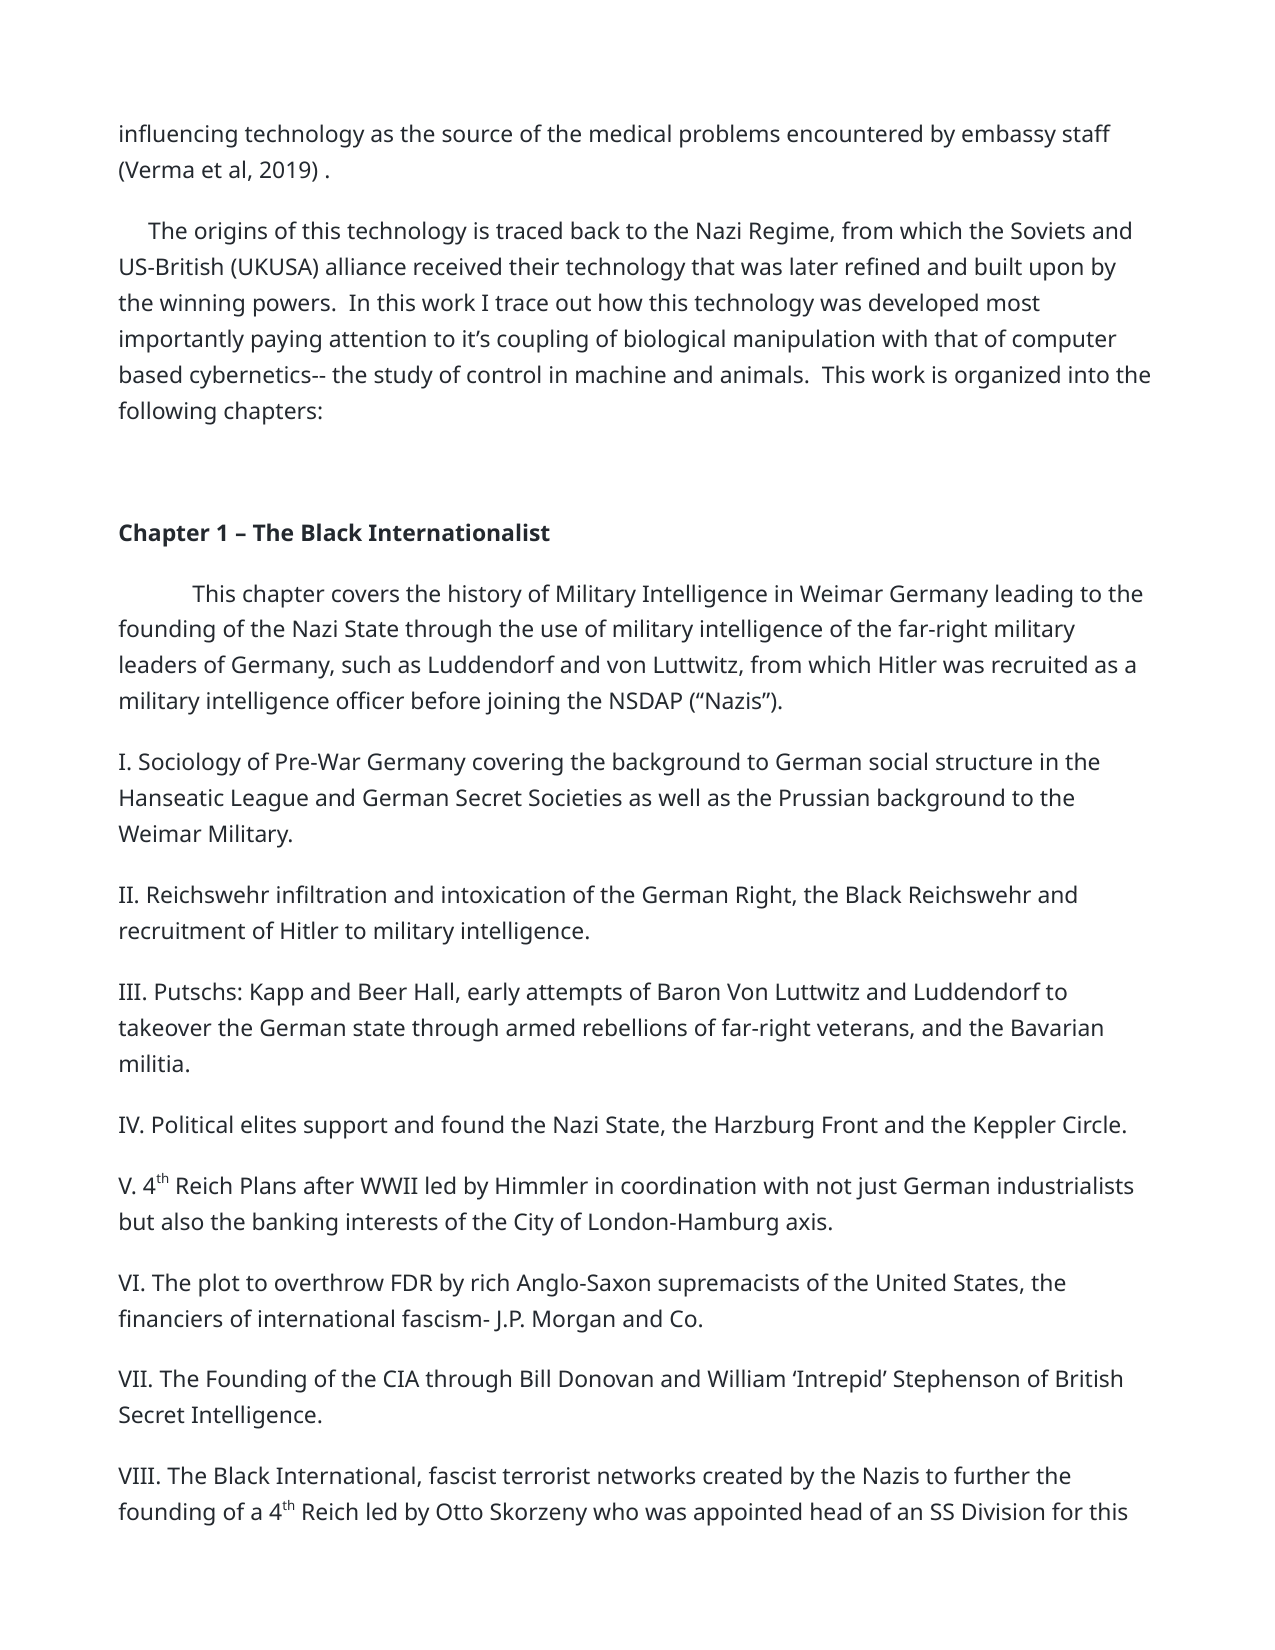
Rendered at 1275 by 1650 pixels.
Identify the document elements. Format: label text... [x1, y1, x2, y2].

text VII. The Founding of the CIA through Bill Donovan and William ‘Intrepid’ Stephenson of British Secret Intelligence. [118, 1363, 1157, 1431]
text IV. Political elites support and found the Nazi State, the Harzburg Front and the Keppler Circle. [118, 1109, 1157, 1140]
text VIII. The Black International, fascist terrorist networks created by the Nazis to further the founding of a 4th Reich led by Otto Skorzeny who was appointed head of an SS Division for this [118, 1460, 1157, 1527]
text II. Reichswehr infiltration and intoxication of the German Right, the Black Reichswehr and recruitment of Hitler to military intelligence. [118, 879, 1157, 946]
text Chapter 1 – The Black Internationalist [118, 517, 1157, 548]
text I. Sociology of Pre-War Germany covering the background to German social structure in the Hanseatic League and German Secret Societies as well as the Prussian background to the Weimar Military. [118, 746, 1157, 849]
text V. 4th Reich Plans after WWII led by Himmler in coordination with not just German industrialists but also the banking interests of the City of London-Hamburg axis. [118, 1170, 1157, 1237]
text VI. The plot to overthrow FDR by rich Anglo-Saxon supremacists of the United States, the financiers of international fascism- J.P. Morgan and Co. [118, 1267, 1157, 1334]
text The origins of this technology is traced back to the Nazi Regime, from which the Soviets and US-British (UKUSA) alliance received their technology that was later refined and built upon by the winning powers. In this work I trace out how this technology was developed most importantly paying attention to it’s coupling of biological manipulation with that of computer based cybernetics-- the study of control in machine and animals. This work is organized into the following chapters: [118, 215, 1157, 426]
text III. Putschs: Kapp and Beer Hall, early attempts of Baron Von Luttwitz and Luddendorf to takeover the German state through armed rebellions of far-right veterans, and the Bavarian militia. [118, 976, 1157, 1079]
text influencing technology as the source of the medical problems encountered by embassy staff (Verma et al, 2019) . [118, 118, 1157, 185]
text This chapter covers the history of Military Intelligence in Weimar Germany leading to the founding of the Nazi State through the use of military intelligence of the far-right military leaders of Germany, such as Luddendorf and von Luttwitz, from which Hitler was recruited as a military intelligence officer before joining the NSDAP (“Nazis”). [118, 577, 1157, 717]
